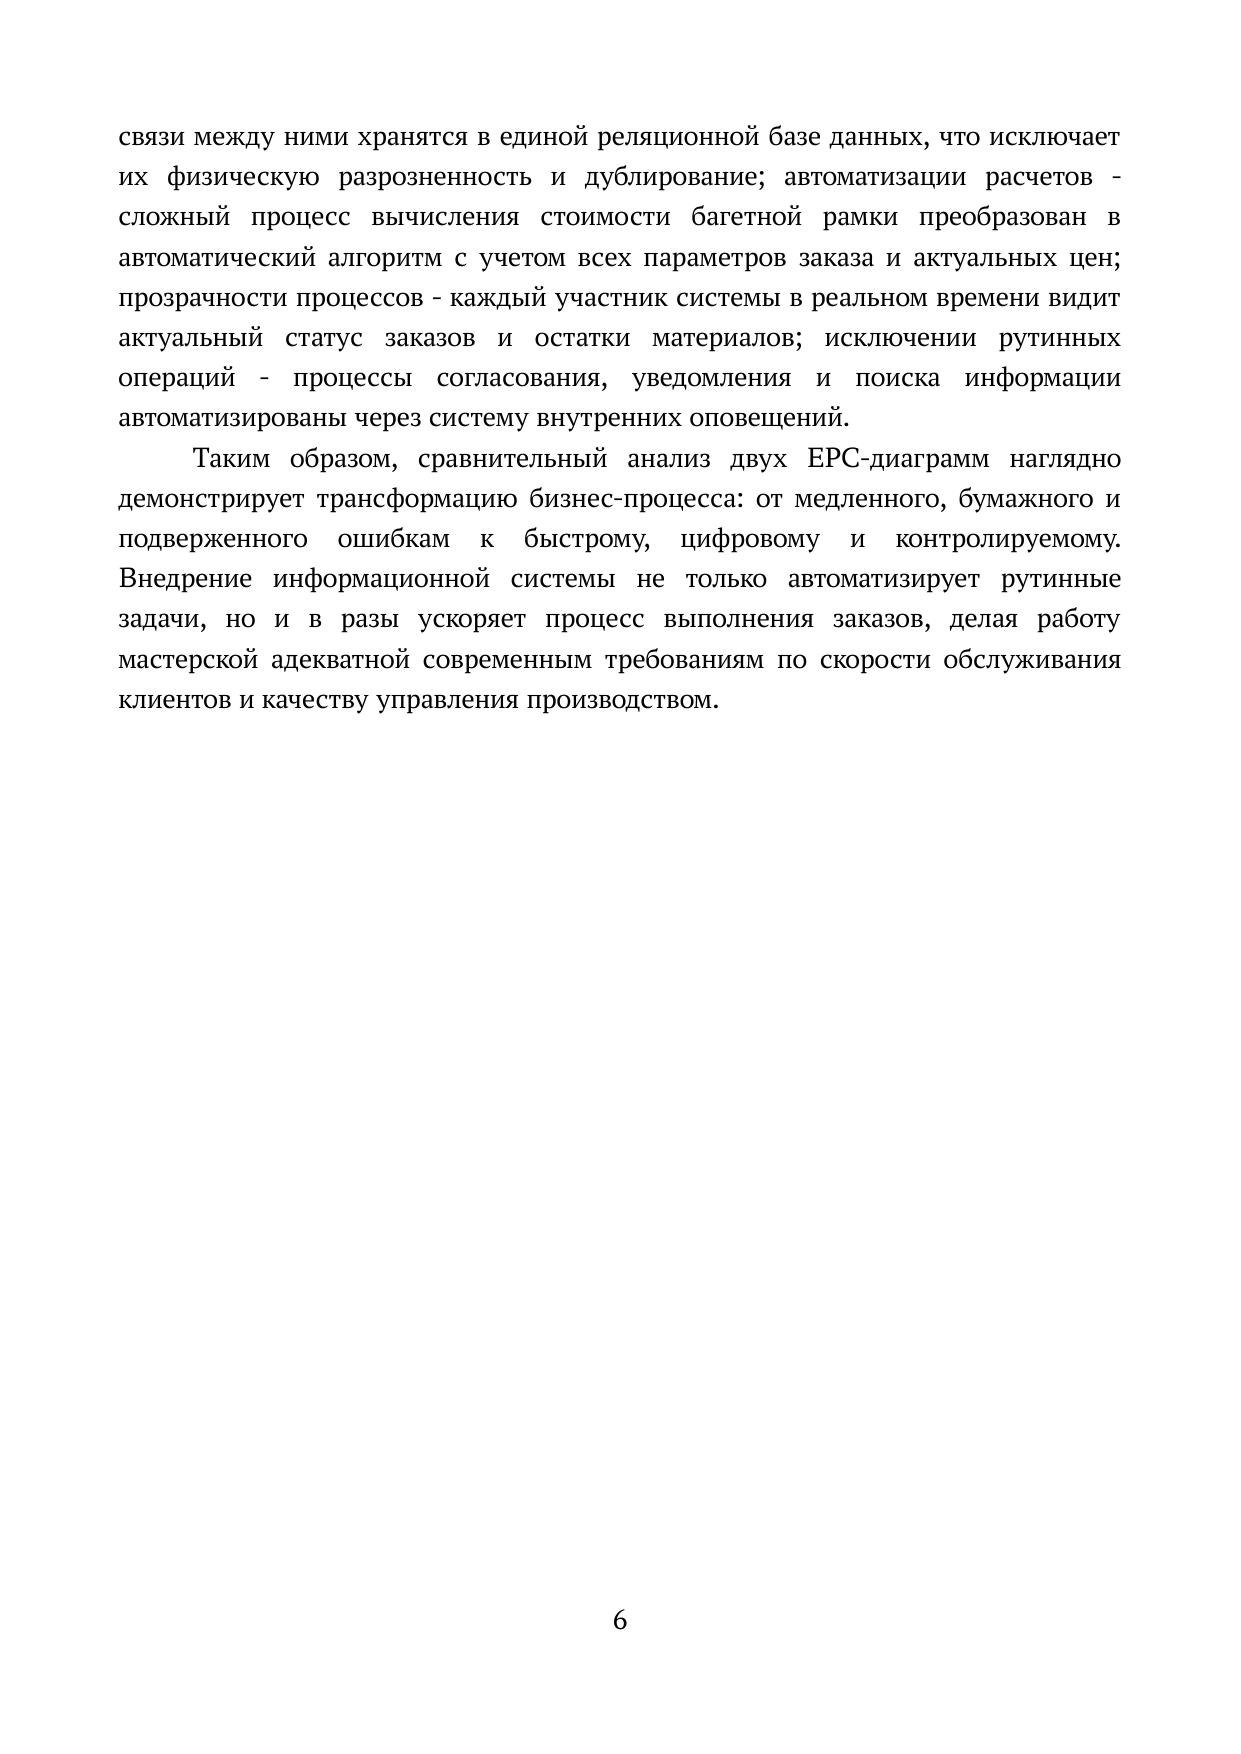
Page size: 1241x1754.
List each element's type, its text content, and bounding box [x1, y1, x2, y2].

text Таким образом, сравнительный анализ двух EPC-диаграмм наглядно демонстрирует трансформацию бизнес-процесса: от медленного, бумажного и подверженного ошибкам к быстрому, цифровому и контролируемому. Внедрение информационной системы не только автоматизирует рутинные задачи, но и в разы ускоряет процесс выполнения заказов, делая работу мастерской адекватной современным требованиям по скорости обслуживания клиентов и качеству управления производством. [118, 440, 1122, 714]
text связи между ними хранятся в единой реляционной базе данных, что исключает их физическую разрозненность и дублирование; автоматизации расчетов - сложный процесс вычисления стоимости багетной рамки преобразован в автоматический алгоритм с учетом всех параметров заказа и актуальных цен; прозрачности процессов - каждый участник системы в реальном времени видит актуальный статус заказов и остатки материалов; исключении рутинных операций - процессы согласования, уведомления и поиска информации автоматизированы через систему внутренних оповещений. [118, 118, 1122, 433]
